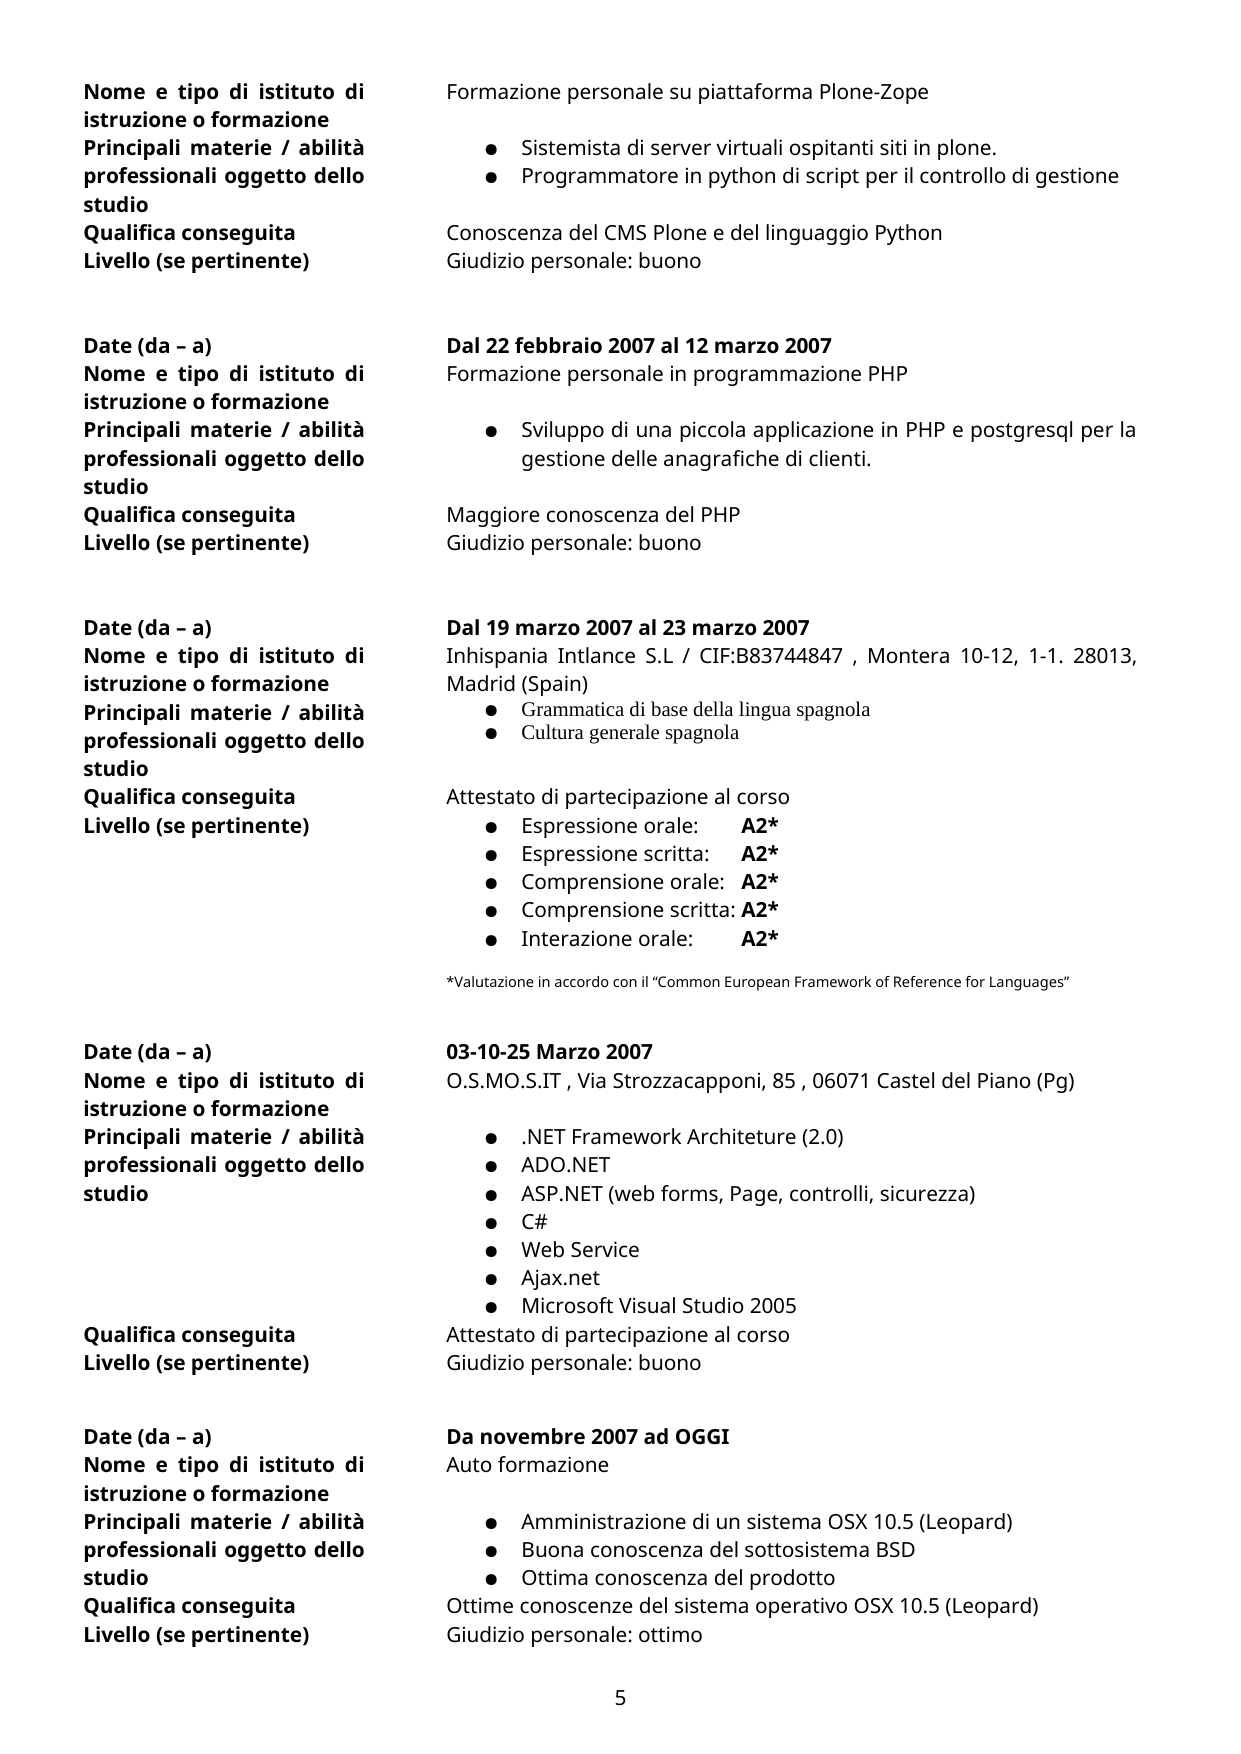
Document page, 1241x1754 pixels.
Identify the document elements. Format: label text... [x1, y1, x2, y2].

table_cell Sistemista di server virtuali ospitanti siti in plone. Programmatore in python di script per il controllo di gestione [435, 133, 1149, 218]
table_cell Formazione personale su piattaforma Plone-Zope [435, 77, 1149, 133]
table_header [376, 331, 435, 359]
table_header Date (da – a) [72, 331, 376, 359]
table_cell Nome e tipo di istituto di istruzione o formazione [72, 77, 376, 133]
table_cell [376, 1122, 435, 1320]
table_cell Ottime conoscenze del sistema operativo OSX 10.5 (Leopard) [435, 1592, 1149, 1620]
table_cell Auto formazione [435, 1451, 1149, 1507]
table_header [376, 1422, 435, 1451]
table_cell Espressione orale: A2* Espressione scritta: A2* Comprensione orale: A2* Comprensione scritta: A2* Interazione orale: A2* *Valutazione in accordo con il “Common European Framework of Reference for Languages” [435, 811, 1149, 991]
table_cell Livello (se pertinente) [72, 246, 376, 274]
table_cell Nome e tipo di istituto di istruzione o formazione [72, 1066, 376, 1122]
table_cell [376, 1592, 435, 1620]
table_cell [376, 1348, 435, 1376]
table_cell [376, 811, 435, 991]
table_cell [376, 1620, 435, 1648]
table_cell Principali materie / abilità professionali oggetto dello studio [72, 416, 376, 500]
table_header Dal 19 marzo 2007 al 23 marzo 2007 [435, 613, 1149, 641]
table_cell Qualifica conseguita [72, 218, 376, 246]
table_cell [376, 77, 435, 133]
table_header [376, 613, 435, 641]
table_header Date (da – a) [72, 1038, 376, 1066]
table_header Da novembre 2007 ad OGGI [435, 1422, 1149, 1451]
table_cell Grammatica di base della lingua spagnola Cultura generale spagnola [435, 698, 1149, 782]
table_cell [376, 218, 435, 246]
table_cell Conoscenza del CMS Plone e del linguaggio Python [435, 218, 1149, 246]
table_cell Giudizio personale: buono [435, 1348, 1149, 1376]
table_cell [376, 698, 435, 782]
table_cell [376, 641, 435, 698]
table_header [376, 1038, 435, 1066]
table_cell [376, 1507, 435, 1592]
table_cell Maggiore conoscenza del PHP [435, 500, 1149, 528]
table_cell Livello (se pertinente) [72, 811, 376, 991]
table_cell Amministrazione di un sistema OSX 10.5 (Leopard) Buona conoscenza del sottosistema BSD Ottima conoscenza del prodotto [435, 1507, 1149, 1592]
table_cell [376, 783, 435, 811]
table_cell Livello (se pertinente) [72, 1620, 376, 1648]
table_cell [376, 246, 435, 274]
table_cell [376, 416, 435, 500]
table_cell Formazione personale in programmazione PHP [435, 359, 1149, 416]
table_cell [376, 1066, 435, 1122]
table_cell [376, 133, 435, 218]
table_cell Principali materie / abilità professionali oggetto dello studio [72, 1507, 376, 1592]
table_header Date (da – a) [72, 613, 376, 641]
table_cell Principali materie / abilità professionali oggetto dello studio [72, 1122, 376, 1320]
table_cell [376, 1320, 435, 1348]
table_cell Principali materie / abilità professionali oggetto dello studio [72, 133, 376, 218]
table_header Dal 22 febbraio 2007 al 12 marzo 2007 [435, 331, 1149, 359]
table_cell Principali materie / abilità professionali oggetto dello studio [72, 698, 376, 782]
table_cell [376, 1451, 435, 1507]
table_cell Attestato di partecipazione al corso [435, 783, 1149, 811]
table_header Date (da – a) [72, 1422, 376, 1451]
table_cell Nome e tipo di istituto di istruzione o formazione [72, 641, 376, 698]
table_cell Giudizio personale: buono [435, 529, 1149, 557]
table_cell Giudizio personale: ottimo [435, 1620, 1149, 1648]
table_cell [376, 500, 435, 528]
table_cell .NET Framework Architeture (2.0) ADO.NET ASP.NET (web forms, Page, controlli, sicurezza) C# Web Service Ajax.net Microsoft Visual Studio 2005 [435, 1122, 1149, 1320]
table_cell [376, 529, 435, 557]
table_cell Nome e tipo di istituto di istruzione o formazione [72, 1451, 376, 1507]
table_cell Qualifica conseguita [72, 1320, 376, 1348]
table_cell Sviluppo di una piccola applicazione in PHP e postgresql per la gestione delle anagrafiche di clienti. [435, 416, 1149, 500]
table_cell Qualifica conseguita [72, 500, 376, 528]
table_cell Inhispania Intlance S.L / CIF:B83744847 , Montera 10-12, 1-1. 28013, Madrid (Spain) [435, 641, 1149, 698]
table_cell Livello (se pertinente) [72, 529, 376, 557]
table_cell [376, 359, 435, 416]
table_cell Qualifica conseguita [72, 783, 376, 811]
table_cell Attestato di partecipazione al corso [435, 1320, 1149, 1348]
table_cell O.S.MO.S.IT , Via Strozzacapponi, 85 , 06071 Castel del Piano (Pg) [435, 1066, 1149, 1122]
table_cell Qualifica conseguita [72, 1592, 376, 1620]
table_cell Giudizio personale: buono [435, 246, 1149, 274]
table_cell Nome e tipo di istituto di istruzione o formazione [72, 359, 376, 416]
table_header 03-10-25 Marzo 2007 [435, 1038, 1149, 1066]
table_cell Livello (se pertinente) [72, 1348, 376, 1376]
